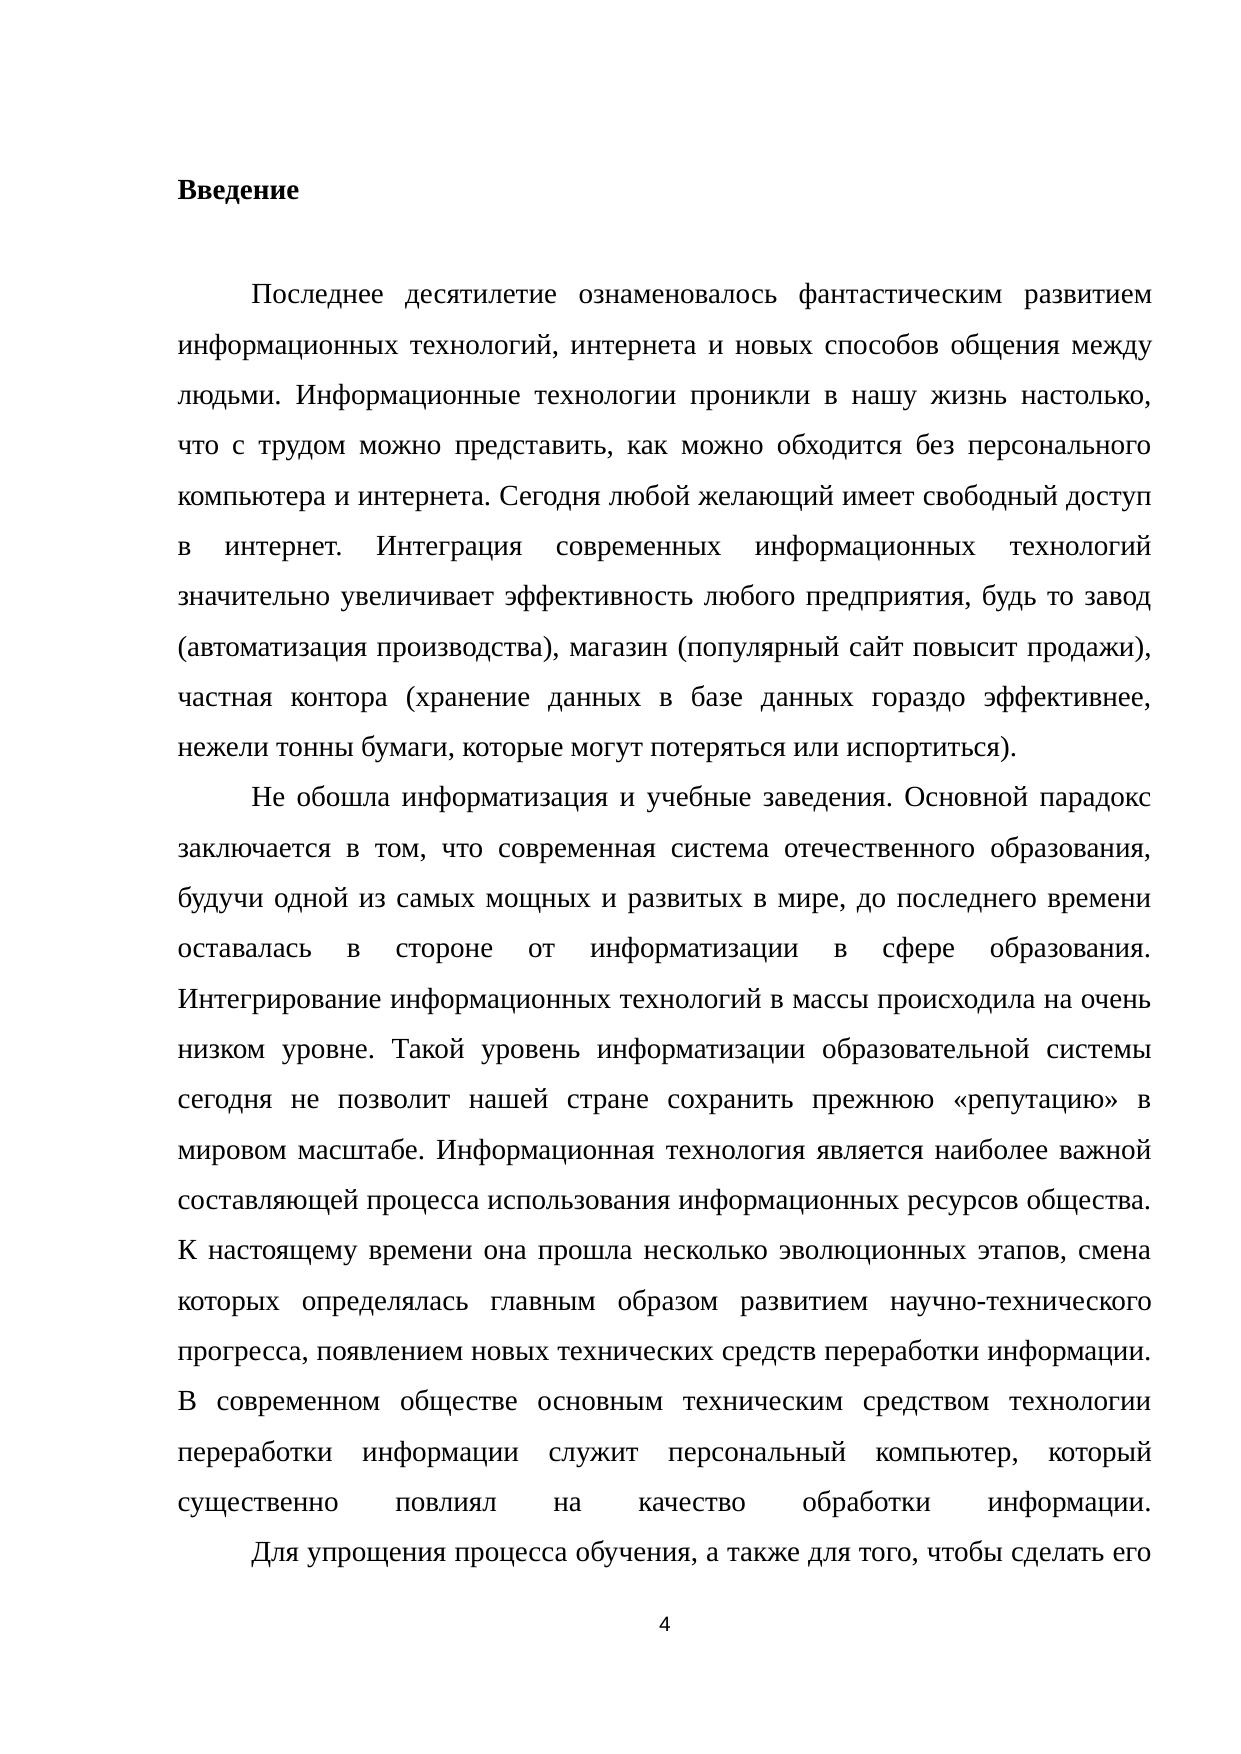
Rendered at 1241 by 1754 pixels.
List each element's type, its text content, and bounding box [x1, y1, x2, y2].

text Не обошла информатизация и учебные заведения. Основной парадокс заключается в том, что современная система отечественного образования, будучи одной из самых мощных и развитых в мире, до последнего времени оставалась в стороне от информатизации в сфере образования. Интегрирование информационных технологий в массы происходила на очень низком уровне. Такой уровень информатизации образовательной системы сегодня не позволит нашей стране сохранить прежнюю «репутацию» в мировом масштабе. Информационная технология является наиболее важной составляющей процесса использования информационных ресурсов общества. К настоящему времени она прошла несколько эволюционных этапов, смена которых определялась главным образом развитием научно-технического прогресса, появлением новых технических средств переработки информации. В современном обществе основным техническим средством технологии переработки информации служит персональный компьютер, который существенно повлиял на качество обработки информации. Для упрощения процесса обучения, а также для того, чтобы сделать его [177, 779, 1152, 1568]
subtitle Введение [177, 172, 1152, 205]
text Последнее десятилетие ознаменовалось фантастическим развитием информационных технологий, интернета и новых способов общения между людьми. Информационные технологии проникли в нашу жизнь настолько, что с трудом можно представить, как можно обходится без персонального компьютера и интернета. Сегодня любой желающий имеет свободный доступ в интернет. Интеграция современных информационных технологий значительно увеличивает эффективность любого предприятия, будь то завод (автоматизация производства), магазин (популярный сайт повысит продажи), частная контора (хранение данных в базе данных гораздо эффективнее, нежели тонны бумаги, которые могут потеряться или испортиться). [177, 276, 1152, 763]
